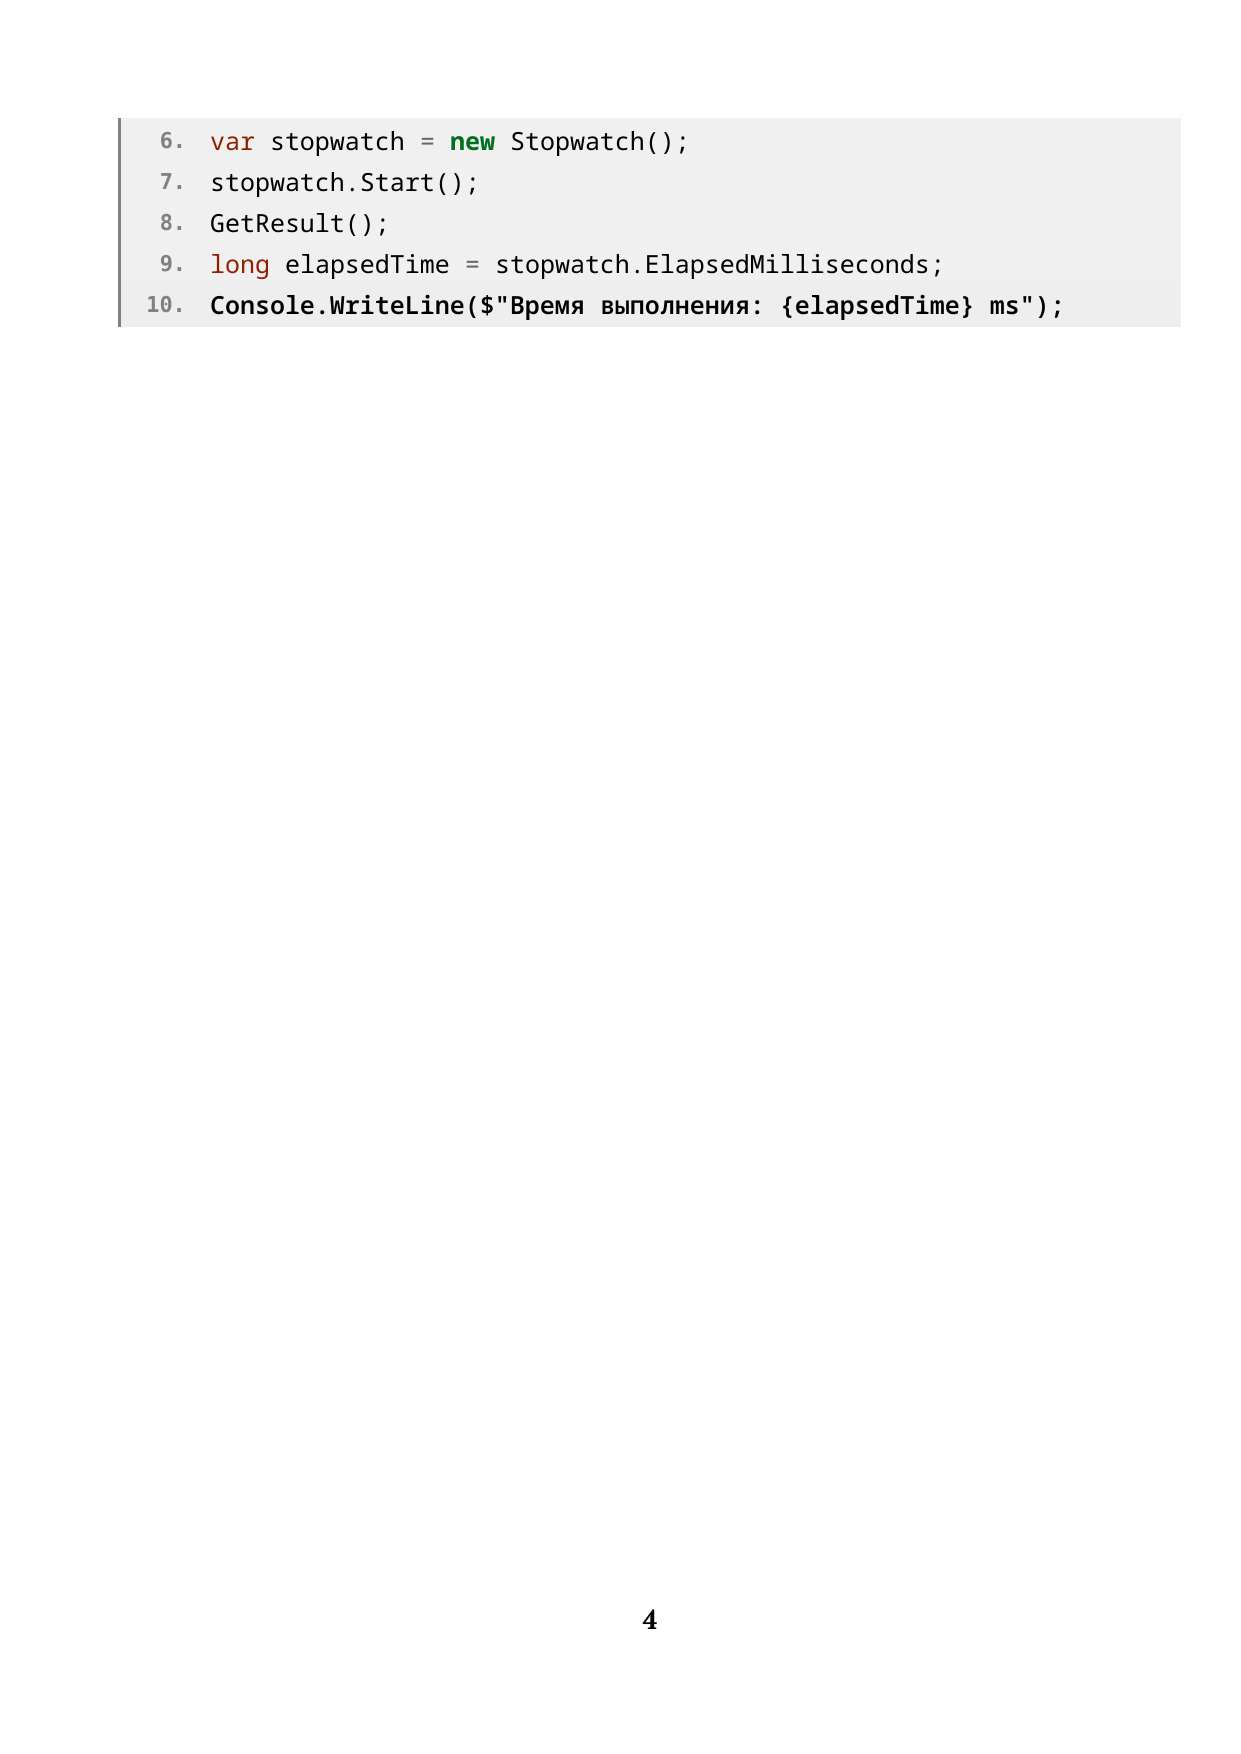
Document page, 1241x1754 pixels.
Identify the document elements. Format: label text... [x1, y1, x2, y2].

list GetResult(); [121, 200, 1181, 240]
list stopwatch.Start(); [121, 159, 1181, 199]
list Console.WriteLine($"Время выполнения: {elapsedTime} ms"); [121, 281, 1181, 327]
list var stopwatch = new Stopwatch(); [121, 118, 1181, 158]
list long elapsedTime = stopwatch.ElapsedMilliseconds; [121, 241, 1181, 281]
